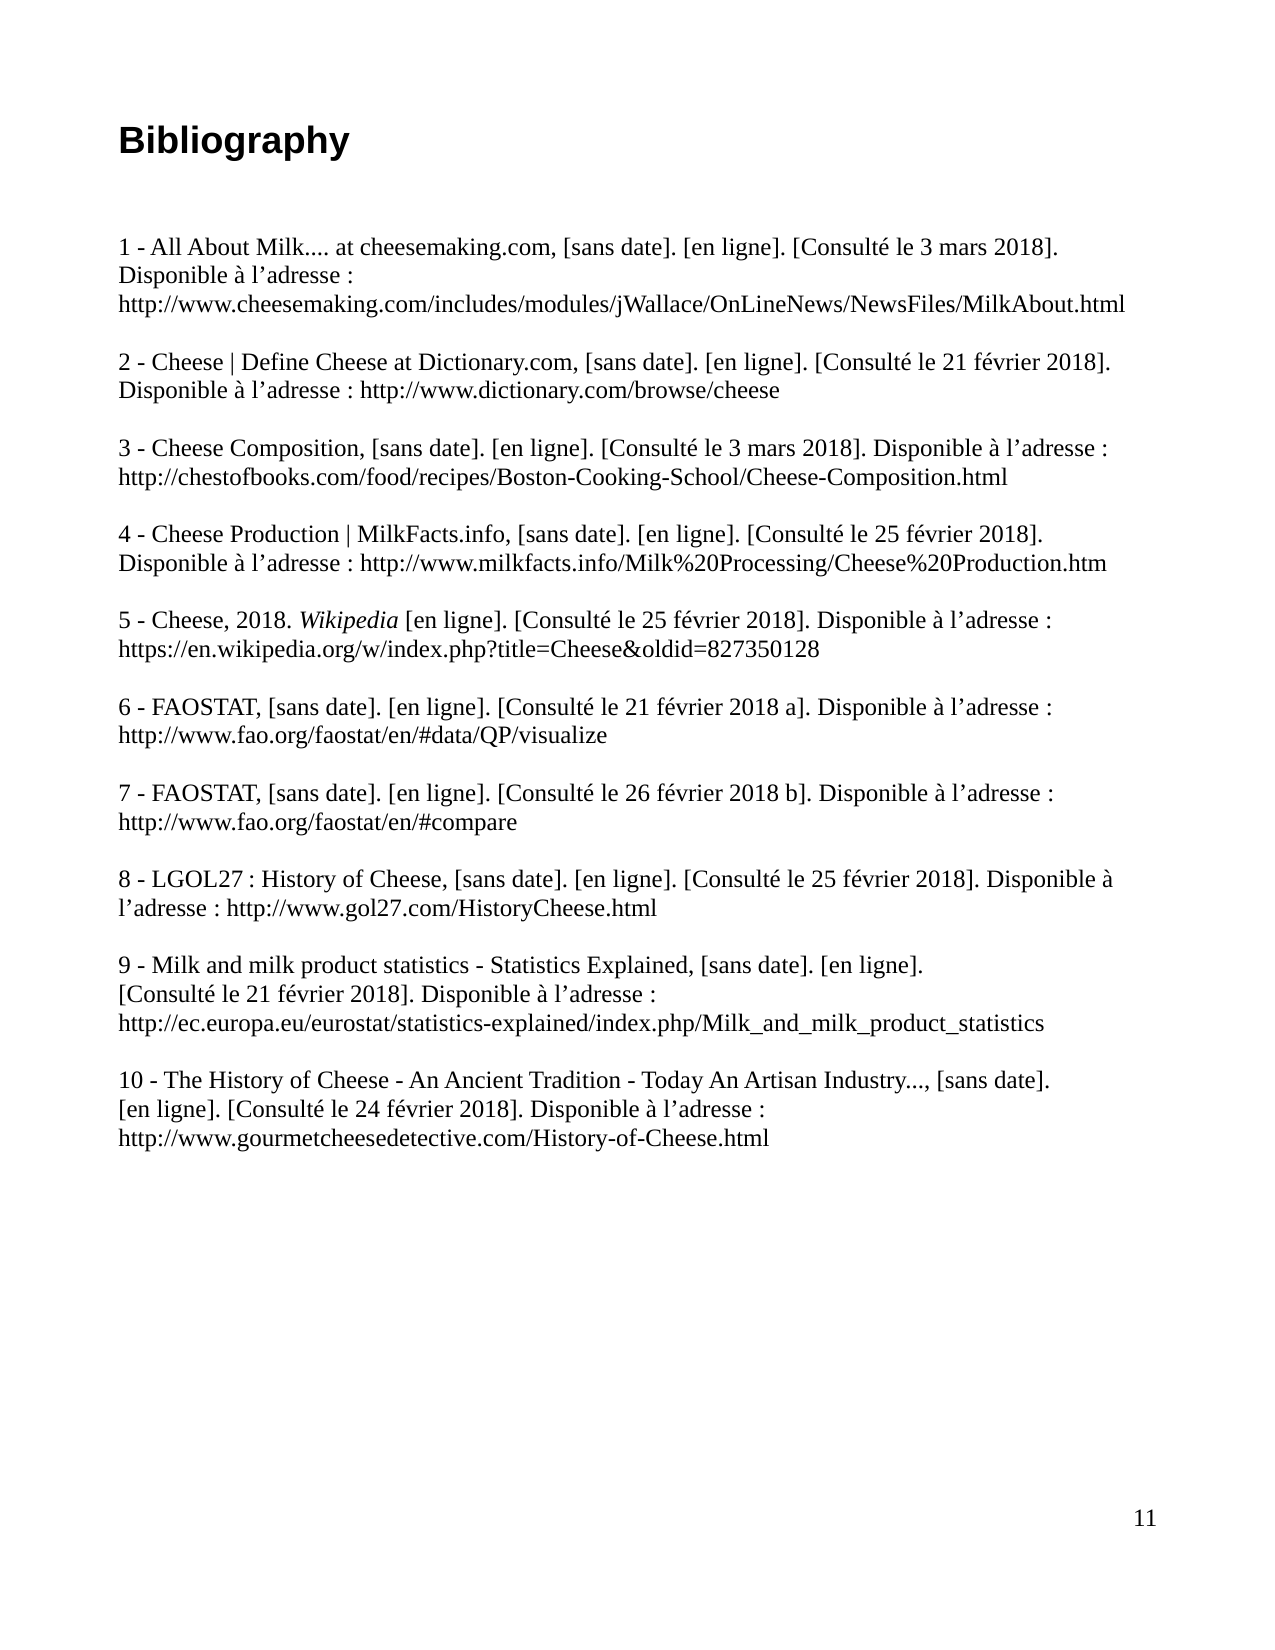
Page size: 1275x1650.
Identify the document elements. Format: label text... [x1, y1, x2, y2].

text 3 - Cheese Composition, [sans date]. [en ligne]. [Consulté le 3 mars 2018]. Disponible à l’adresse : http://chestofbooks.com/food/recipes/Boston-Cooking-School/Cheese-Composition.html [118, 433, 1157, 491]
text 10 - The History of Cheese - An Ancient Tradition - Today An Artisan Industry..., [sans date]. [en ligne]. [Consulté le 24 février 2018]. Disponible à l’adresse : http://www.gourmetcheesedetective.com/History-of-Cheese.html [118, 1066, 1157, 1152]
text 5 - Cheese, 2018. Wikipedia [en ligne]. [Consulté le 25 février 2018]. Disponible à l’adresse : https://en.wikipedia.org/w/index.php?title=Cheese&oldid=827350128 [118, 606, 1157, 663]
subtitle Bibliography [118, 118, 1157, 162]
text 4 - Cheese Production | MilkFacts.info, [sans date]. [en ligne]. [Consulté le 25 février 2018]. Disponible à l’adresse : http://www.milkfacts.info/Milk%20Processing/Cheese%20Production.htm [118, 519, 1157, 577]
text 7 - FAOSTAT, [sans date]. [en ligne]. [Consulté le 26 février 2018 b]. Disponible à l’adresse : http://www.fao.org/faostat/en/#compare [118, 778, 1157, 836]
text 1 - All About Milk.... at cheesemaking.com, [sans date]. [en ligne]. [Consulté le 3 mars 2018]. Disponible à l’adresse : http://www.cheesemaking.com/includes/modules/jWallace/OnLineNews/NewsFiles/MilkAbout.html [118, 232, 1157, 318]
text 9 - Milk and milk product statistics - Statistics Explained, [sans date]. [en ligne]. [Consulté le 21 février 2018]. Disponible à l’adresse : http://ec.europa.eu/eurostat/statistics-explained/index.php/Milk_and_milk_product_statistics [118, 951, 1157, 1037]
text 6 - FAOSTAT, [sans date]. [en ligne]. [Consulté le 21 février 2018 a]. Disponible à l’adresse : http://www.fao.org/faostat/en/#data/QP/visualize [118, 692, 1157, 749]
text 2 - Cheese | Define Cheese at Dictionary.com, [sans date]. [en ligne]. [Consulté le 21 février 2018]. Disponible à l’adresse : http://www.dictionary.com/browse/cheese [118, 347, 1157, 404]
text 8 - LGOL27 : History of Cheese, [sans date]. [en ligne]. [Consulté le 25 février 2018]. Disponible à l’adresse : http://www.gol27.com/HistoryCheese.html [118, 864, 1157, 922]
